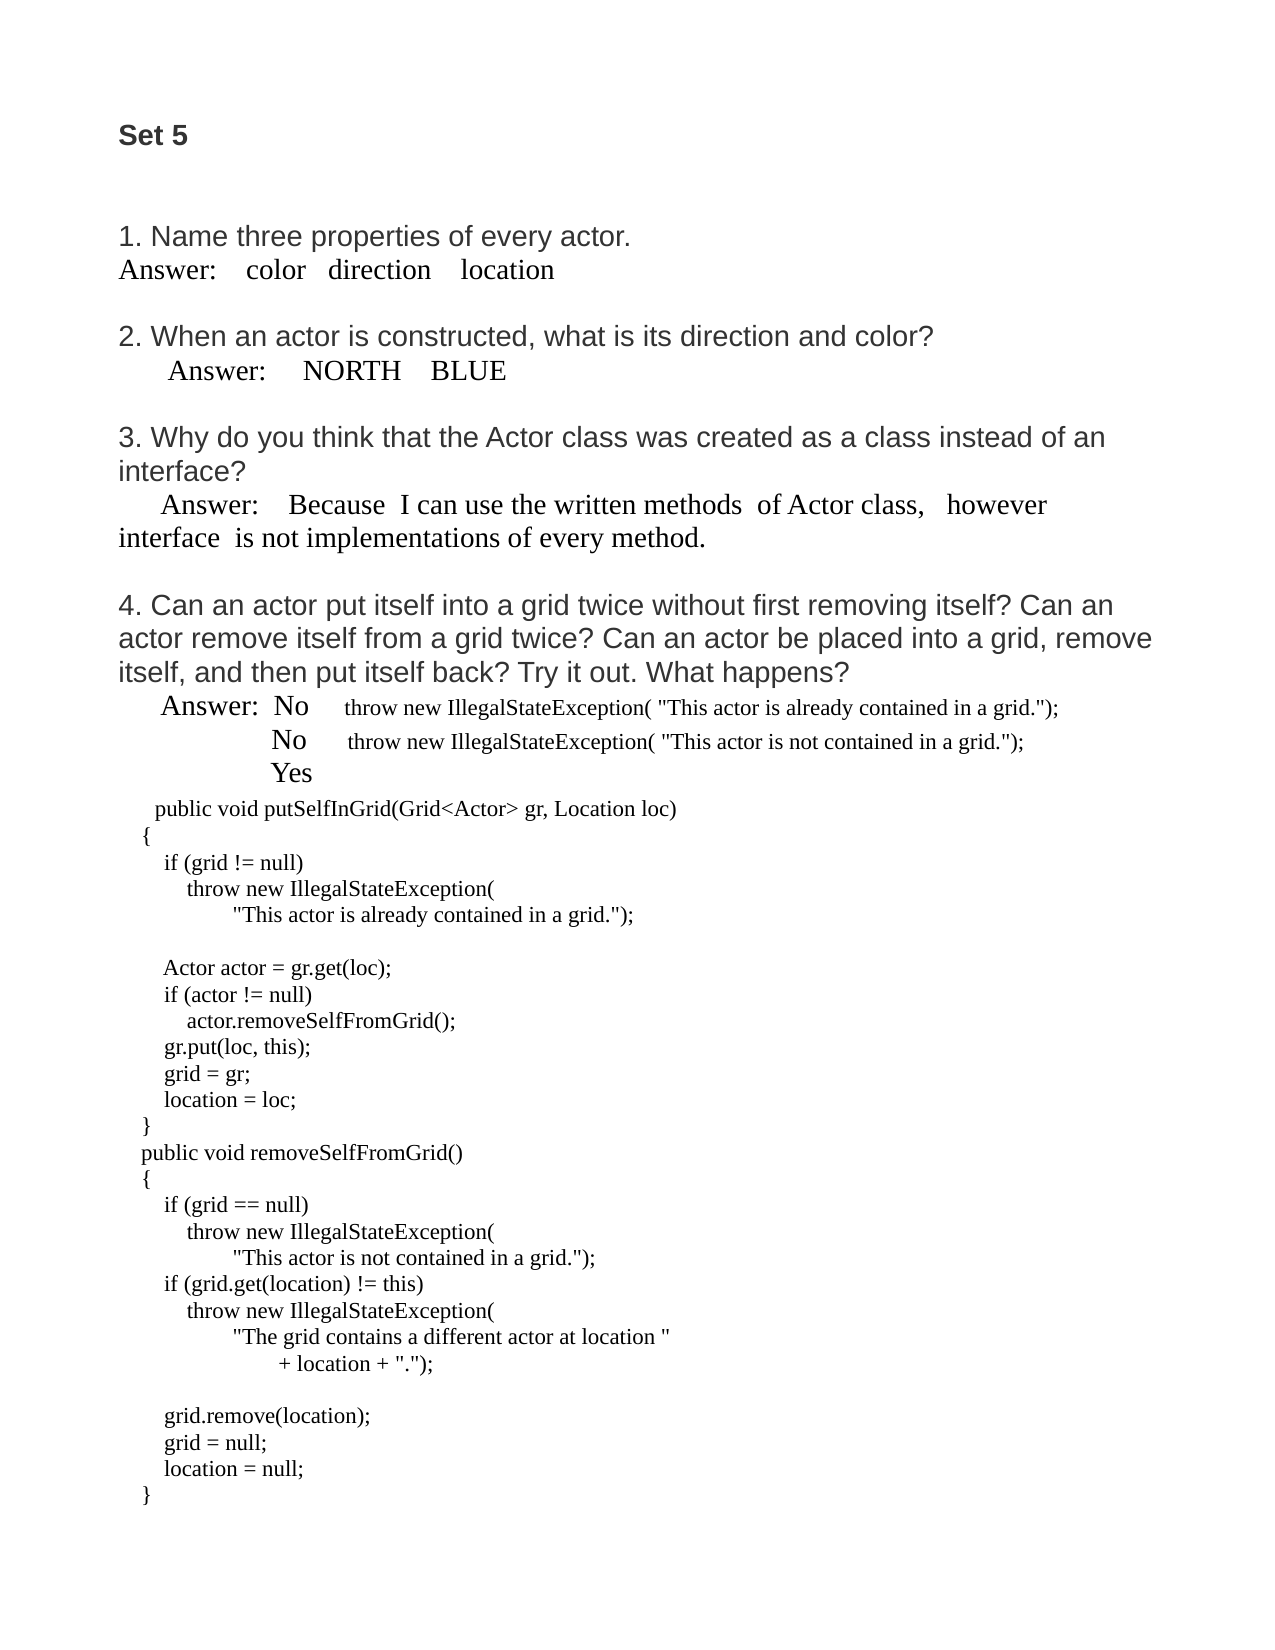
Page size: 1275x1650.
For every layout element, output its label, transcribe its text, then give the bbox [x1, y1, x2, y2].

text if (actor != null) [118, 981, 1157, 1007]
text if (grid.get(location) != this) [118, 1271, 1157, 1297]
text { [118, 822, 1157, 849]
text throw new IllegalStateException( [118, 1218, 1157, 1244]
text 1. Name three properties of every actor. [118, 219, 1157, 252]
text Set 5 [118, 118, 1157, 152]
text Answer: No throw new IllegalStateException( "This actor is already contained in a grid."); [118, 688, 1157, 722]
text if (grid == null) [118, 1191, 1157, 1218]
text actor.removeSelfFromGrid(); [118, 1007, 1157, 1033]
text { [118, 1165, 1157, 1191]
text 2. When an actor is constructed, what is its direction and color? [118, 319, 1157, 353]
text Actor actor = gr.get(loc); [118, 954, 1157, 981]
text public void removeSelfFromGrid() [118, 1139, 1157, 1165]
text 4. Can an actor put itself into a grid twice without first removing itself? Can an actor remove itself from a grid twice? Can an actor be placed into a grid, remove itself, and then put itself back? Try it out. What happens? [118, 588, 1157, 688]
text Answer: Because I can use the written methods of Actor class, however interface is not implementations of every method. [118, 487, 1157, 554]
text location = null; [118, 1455, 1157, 1481]
text Answer: color direction location [118, 252, 1157, 286]
text throw new IllegalStateException( [118, 875, 1157, 902]
text 3. Why do you think that the Actor class was created as a class instead of an interface? [118, 420, 1157, 487]
text "The grid contains a different actor at location " [118, 1323, 1157, 1349]
text grid = gr; [118, 1060, 1157, 1086]
text grid.remove(location); [118, 1402, 1157, 1429]
text "This actor is already contained in a grid."); [118, 902, 1157, 928]
text No throw new IllegalStateException( "This actor is not contained in a grid."); [118, 722, 1157, 755]
text grid = null; [118, 1429, 1157, 1455]
text if (grid != null) [118, 849, 1157, 875]
text Yes [118, 755, 1157, 789]
text Answer: NORTH BLUE [118, 353, 1157, 386]
text } [118, 1481, 1157, 1508]
text "This actor is not contained in a grid."); [118, 1244, 1157, 1271]
text throw new IllegalStateException( [118, 1297, 1157, 1323]
text location = loc; [118, 1086, 1157, 1112]
text + location + "."); [118, 1349, 1157, 1376]
text gr.put(loc, this); [118, 1033, 1157, 1060]
text } [118, 1112, 1157, 1139]
text public void putSelfInGrid(Grid<Actor> gr, Location loc) [118, 789, 1157, 822]
